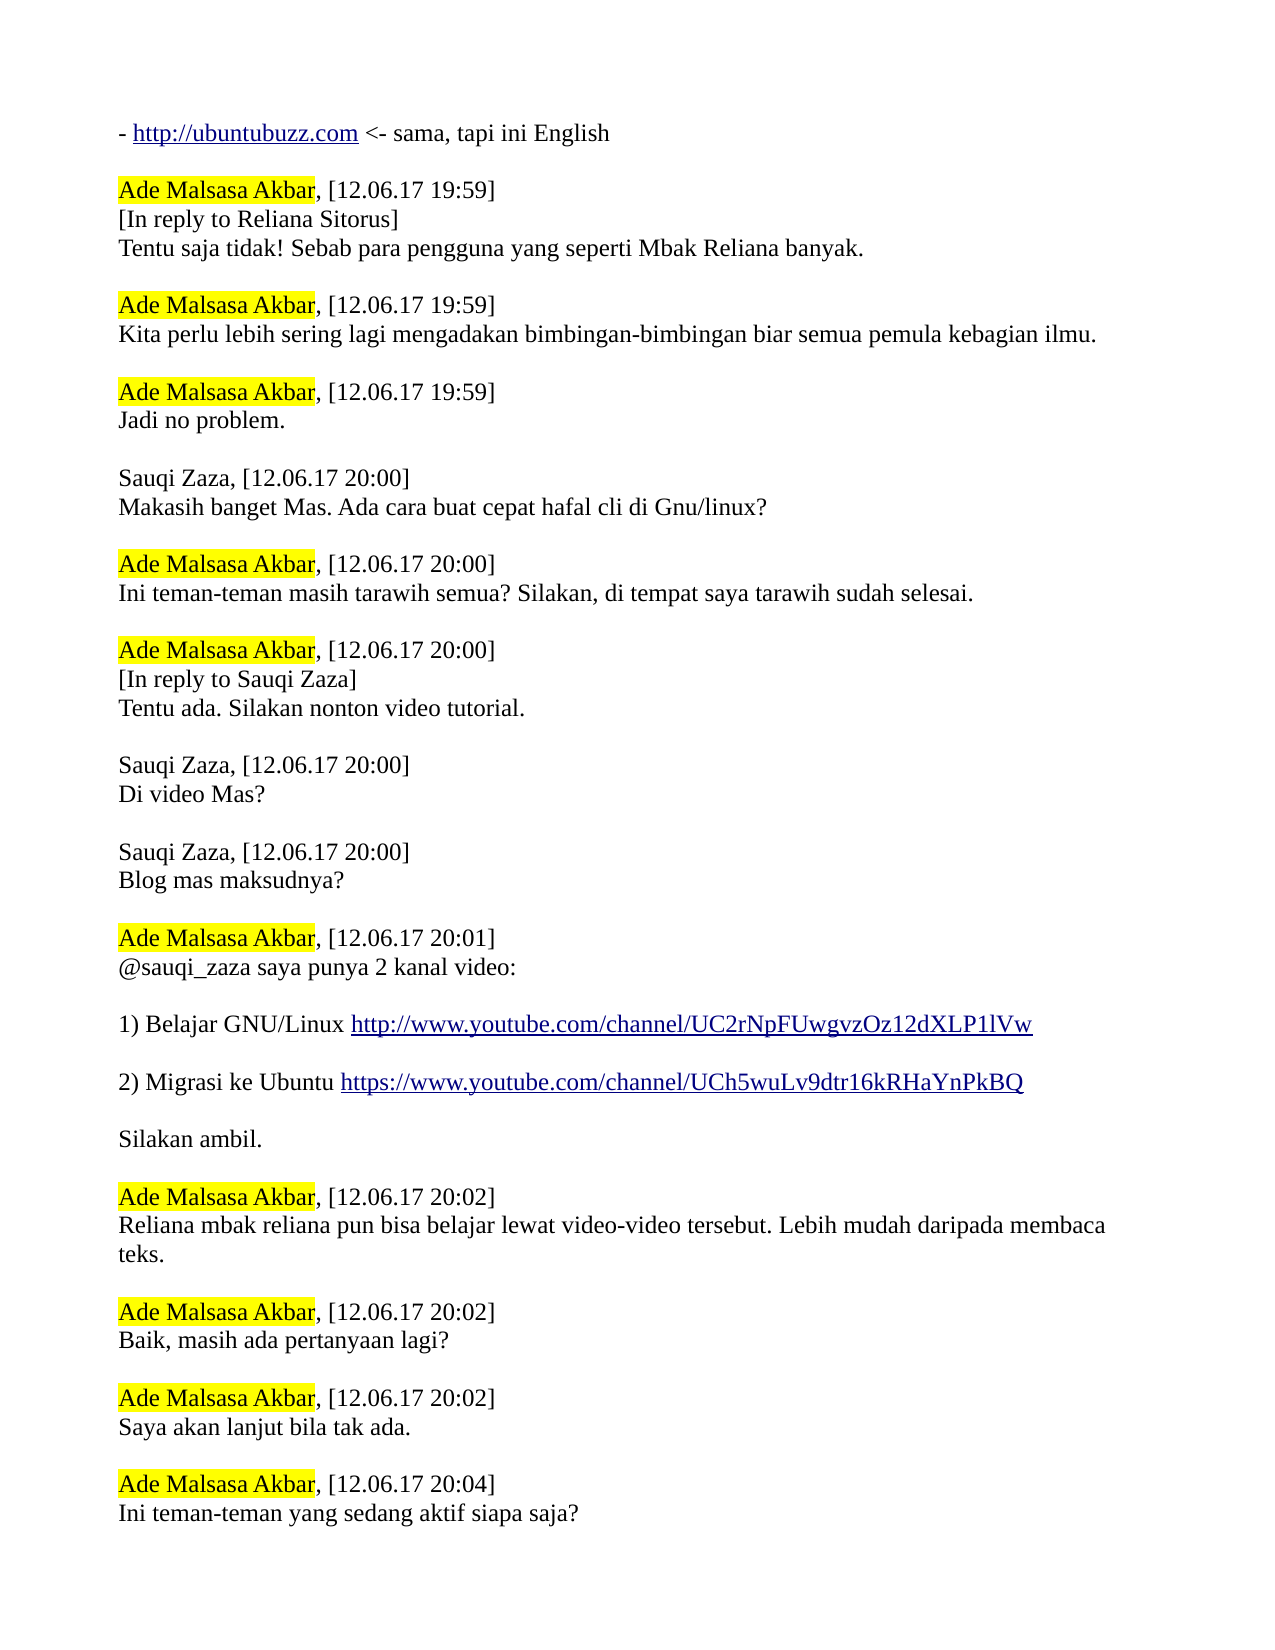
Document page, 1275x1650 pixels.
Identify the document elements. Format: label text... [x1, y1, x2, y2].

text Ade Malsasa Akbar, [12.06.17 19:59] [118, 176, 1157, 204]
text Sauqi Zaza, [12.06.17 20:00] [118, 837, 1157, 866]
text Reliana mbak reliana pun bisa belajar lewat video-video tersebut. Lebih mudah daripada membaca teks. [118, 1211, 1157, 1268]
text - http://ubuntubuzz.com <- sama, tapi ini English [118, 118, 1157, 147]
text Ade Malsasa Akbar, [12.06.17 20:02] [118, 1182, 1157, 1211]
text @sauqi_zaza saya punya 2 kanal video: [118, 952, 1157, 981]
text Sauqi Zaza, [12.06.17 20:00] [118, 751, 1157, 779]
text Tentu saja tidak! Sebab para pengguna yang seperti Mbak Reliana banyak. [118, 233, 1157, 262]
text Ini teman-teman masih tarawih semua? Silakan, di tempat saya tarawih sudah selesai. [118, 578, 1157, 607]
text Ade Malsasa Akbar, [12.06.17 20:00] [118, 549, 1157, 578]
text Baik, masih ada pertanyaan lagi? [118, 1326, 1157, 1354]
text 1) Belajar GNU/Linux http://www.youtube.com/channel/UC2rNpFUwgvzOz12dXLP1lVw [118, 1009, 1157, 1038]
text Di video Mas? [118, 779, 1157, 808]
text Tentu ada. Silakan nonton video tutorial. [118, 693, 1157, 722]
text Sauqi Zaza, [12.06.17 20:00] [118, 463, 1157, 492]
text Silakan ambil. [118, 1124, 1157, 1153]
text Ade Malsasa Akbar, [12.06.17 20:01] [118, 923, 1157, 952]
text Ini teman-teman yang sedang aktif siapa saja? [118, 1498, 1157, 1527]
text Ade Malsasa Akbar, [12.06.17 20:02] [118, 1383, 1157, 1412]
text Ade Malsasa Akbar, [12.06.17 19:59] [118, 377, 1157, 406]
text Ade Malsasa Akbar, [12.06.17 19:59] [118, 291, 1157, 319]
text Ade Malsasa Akbar, [12.06.17 20:00] [118, 636, 1157, 664]
text Kita perlu lebih sering lagi mengadakan bimbingan-bimbingan biar semua pemula kebagian ilmu. [118, 319, 1157, 348]
text Saya akan lanjut bila tak ada. [118, 1412, 1157, 1441]
text Jadi no problem. [118, 406, 1157, 434]
text [In reply to Reliana Sitorus] [118, 204, 1157, 233]
text [In reply to Sauqi Zaza] [118, 664, 1157, 693]
text Makasih banget Mas. Ada cara buat cepat hafal cli di Gnu/linux? [118, 492, 1157, 521]
text Blog mas maksudnya? [118, 866, 1157, 894]
text Ade Malsasa Akbar, [12.06.17 20:04] [118, 1469, 1157, 1498]
text 2) Migrasi ke Ubuntu https://www.youtube.com/channel/UCh5wuLv9dtr16kRHaYnPkBQ [118, 1067, 1157, 1096]
text Ade Malsasa Akbar, [12.06.17 20:02] [118, 1297, 1157, 1326]
